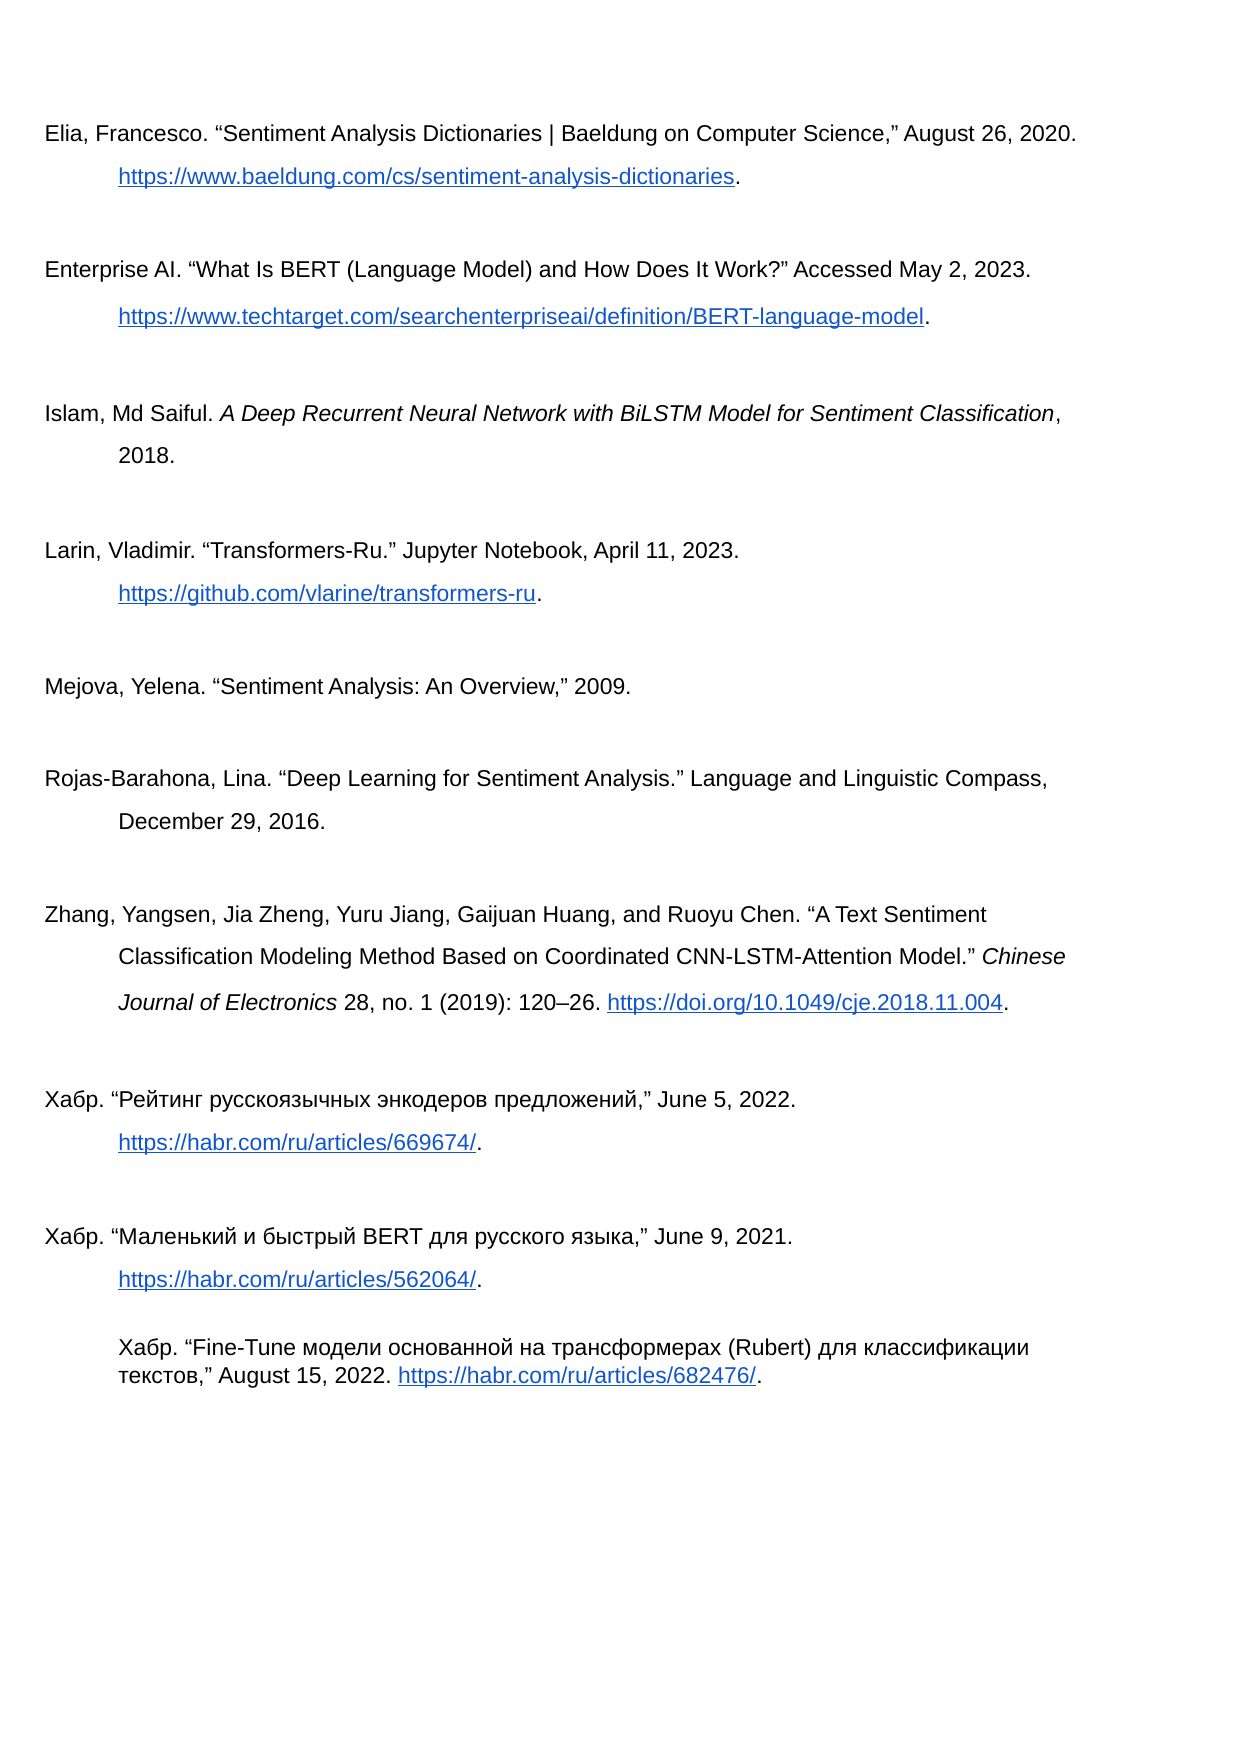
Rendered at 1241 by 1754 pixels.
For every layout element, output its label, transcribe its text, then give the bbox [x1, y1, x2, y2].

text Хабр. “Fine-Tune модели основанной на трансформерах (Rubert) для классификации текстов,” August 15, 2022. https://habr.com/ru/articles/682476/. [118, 1334, 1122, 1389]
text Mejova, Yelena. “Sentiment Analysis: An Overview,” 2009. [44, 673, 1122, 699]
text Islam, Md Saiful. A Deep Recurrent Neural Network with BiLSTM Model for Sentiment Classification, 2018. [44, 400, 1122, 469]
text Zhang, Yangsen, Jia Zheng, Yuru Jiang, Gaijuan Huang, and Ruoyu Chen. “A Text Sentiment Classification Modeling Method Based on Coordinated CNN-LSTM-Attention Model.” Chinese Journal of Electronics 28, no. 1 (2019): 120–26. https://doi.org/10.1049/cje.2018.11.004. [44, 901, 1122, 1016]
text Хабр. “Маленький и быстрый BERT для русского языка,” June 9, 2021. https://habr.com/ru/articles/562064/. [44, 1221, 1122, 1293]
text Хабр. “Рейтинг русскоязычных энкодеров предложений,” June 5, 2022. https://habr.com/ru/articles/669674/. [44, 1084, 1122, 1155]
text Rojas-Barahona, Lina. “Deep Learning for Sentiment Analysis.” Language and Linguistic Compass, December 29, 2016. [44, 765, 1122, 834]
text Enterprise AI. “What Is BERT (Language Model) and How Does It Work?” Accessed May 2, 2023. https://www.techtarget.com/searchenterpriseai/definition/BERT-language-model. [44, 256, 1122, 329]
text Larin, Vladimir. “Transformers-Ru.” Jupyter Notebook, April 11, 2023. https://github.com/vlarine/transformers-ru. [44, 535, 1122, 606]
text Elia, Francesco. “Sentiment Analysis Dictionaries | Baeldung on Computer Science,” August 26, 2020. https://www.baeldung.com/cs/sentiment-analysis-dictionaries. [44, 118, 1122, 189]
